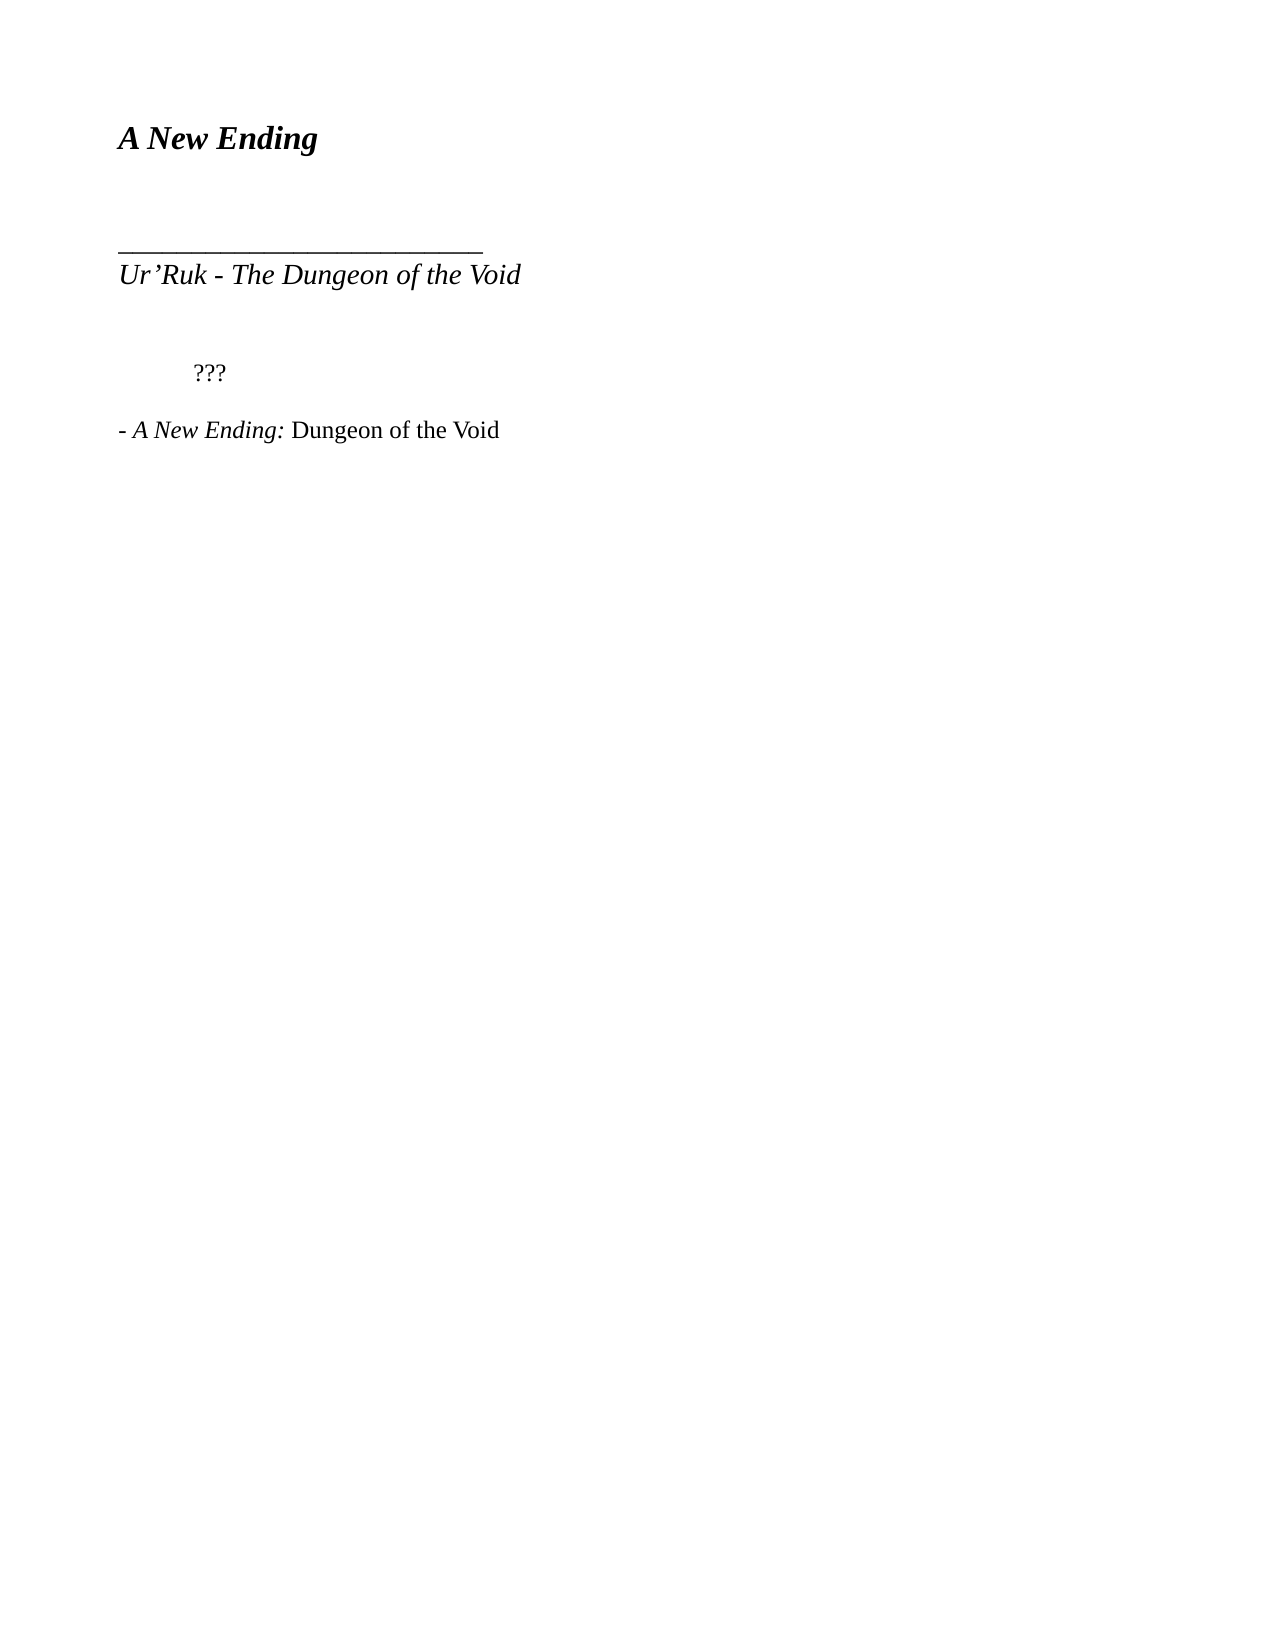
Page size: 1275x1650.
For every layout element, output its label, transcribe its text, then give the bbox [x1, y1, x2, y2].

text A New Ending [118, 118, 1157, 156]
text _________________________ [118, 223, 1157, 257]
text Ur’Ruk - The Dungeon of the Void [118, 257, 1157, 291]
text - A New Ending: Dungeon of the Void [118, 415, 1157, 444]
text ??? [118, 358, 1157, 386]
